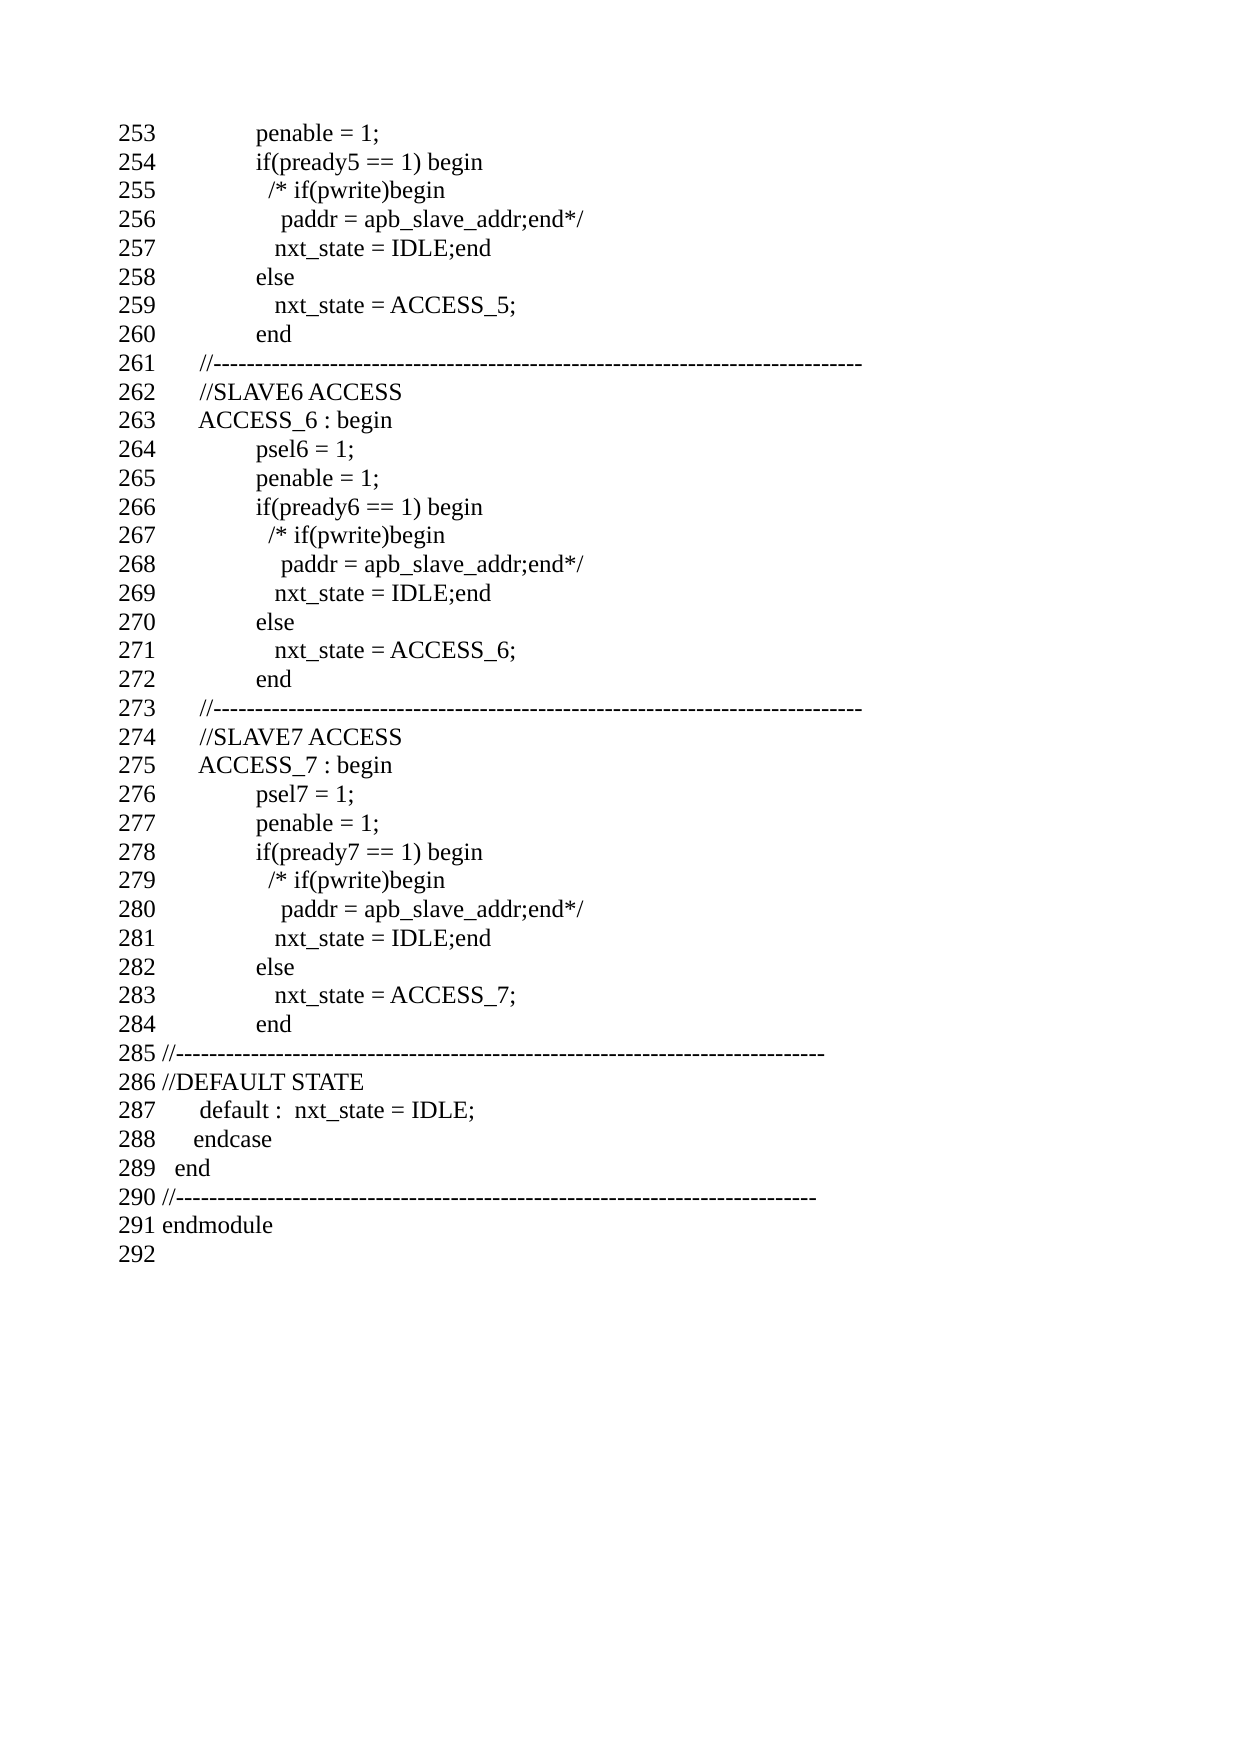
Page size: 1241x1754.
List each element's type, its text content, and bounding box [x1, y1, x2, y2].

text 270 else [118, 607, 1122, 636]
text 260 end [118, 319, 1122, 348]
text 292 [118, 1239, 1122, 1268]
text 274 //SLAVE7 ACCESS [118, 722, 1122, 751]
text 284 end [118, 1009, 1122, 1038]
text 273 //------------------------------------------------------------------------------ [118, 693, 1122, 722]
text 267 /* if(pwrite)begin [118, 521, 1122, 549]
text 290 //----------------------------------------------------------------------------- [118, 1182, 1122, 1211]
text 271 nxt_state = ACCESS_6; [118, 636, 1122, 664]
text 289 end [118, 1153, 1122, 1182]
text 269 nxt_state = IDLE;end [118, 578, 1122, 607]
text 261 //------------------------------------------------------------------------------ [118, 348, 1122, 377]
text 277 penable = 1; [118, 808, 1122, 837]
text 253 penable = 1; [118, 118, 1122, 147]
text 265 penable = 1; [118, 463, 1122, 492]
text 281 nxt_state = IDLE;end [118, 923, 1122, 952]
text 288 endcase [118, 1124, 1122, 1153]
text 263 ACCESS_6 : begin [118, 406, 1122, 434]
text 264 psel6 = 1; [118, 434, 1122, 463]
text 275 ACCESS_7 : begin [118, 751, 1122, 779]
text 266 if(pready6 == 1) begin [118, 492, 1122, 521]
text 291 endmodule [118, 1211, 1122, 1239]
text 280 paddr = apb_slave_addr;end*/ [118, 894, 1122, 923]
text 276 psel7 = 1; [118, 779, 1122, 808]
text 278 if(pready7 == 1) begin [118, 837, 1122, 866]
text 256 paddr = apb_slave_addr;end*/ [118, 204, 1122, 233]
text 258 else [118, 262, 1122, 291]
text 282 else [118, 952, 1122, 981]
text 287 default : nxt_state = IDLE; [118, 1096, 1122, 1124]
text 255 /* if(pwrite)begin [118, 176, 1122, 204]
text 286 //DEFAULT STATE [118, 1067, 1122, 1096]
text 259 nxt_state = ACCESS_5; [118, 291, 1122, 319]
text 283 nxt_state = ACCESS_7; [118, 981, 1122, 1009]
text 262 //SLAVE6 ACCESS [118, 377, 1122, 406]
text 268 paddr = apb_slave_addr;end*/ [118, 549, 1122, 578]
text 254 if(pready5 == 1) begin [118, 147, 1122, 176]
text 272 end [118, 664, 1122, 693]
text 285 //------------------------------------------------------------------------------ [118, 1038, 1122, 1067]
text 257 nxt_state = IDLE;end [118, 233, 1122, 262]
text 279 /* if(pwrite)begin [118, 866, 1122, 894]
